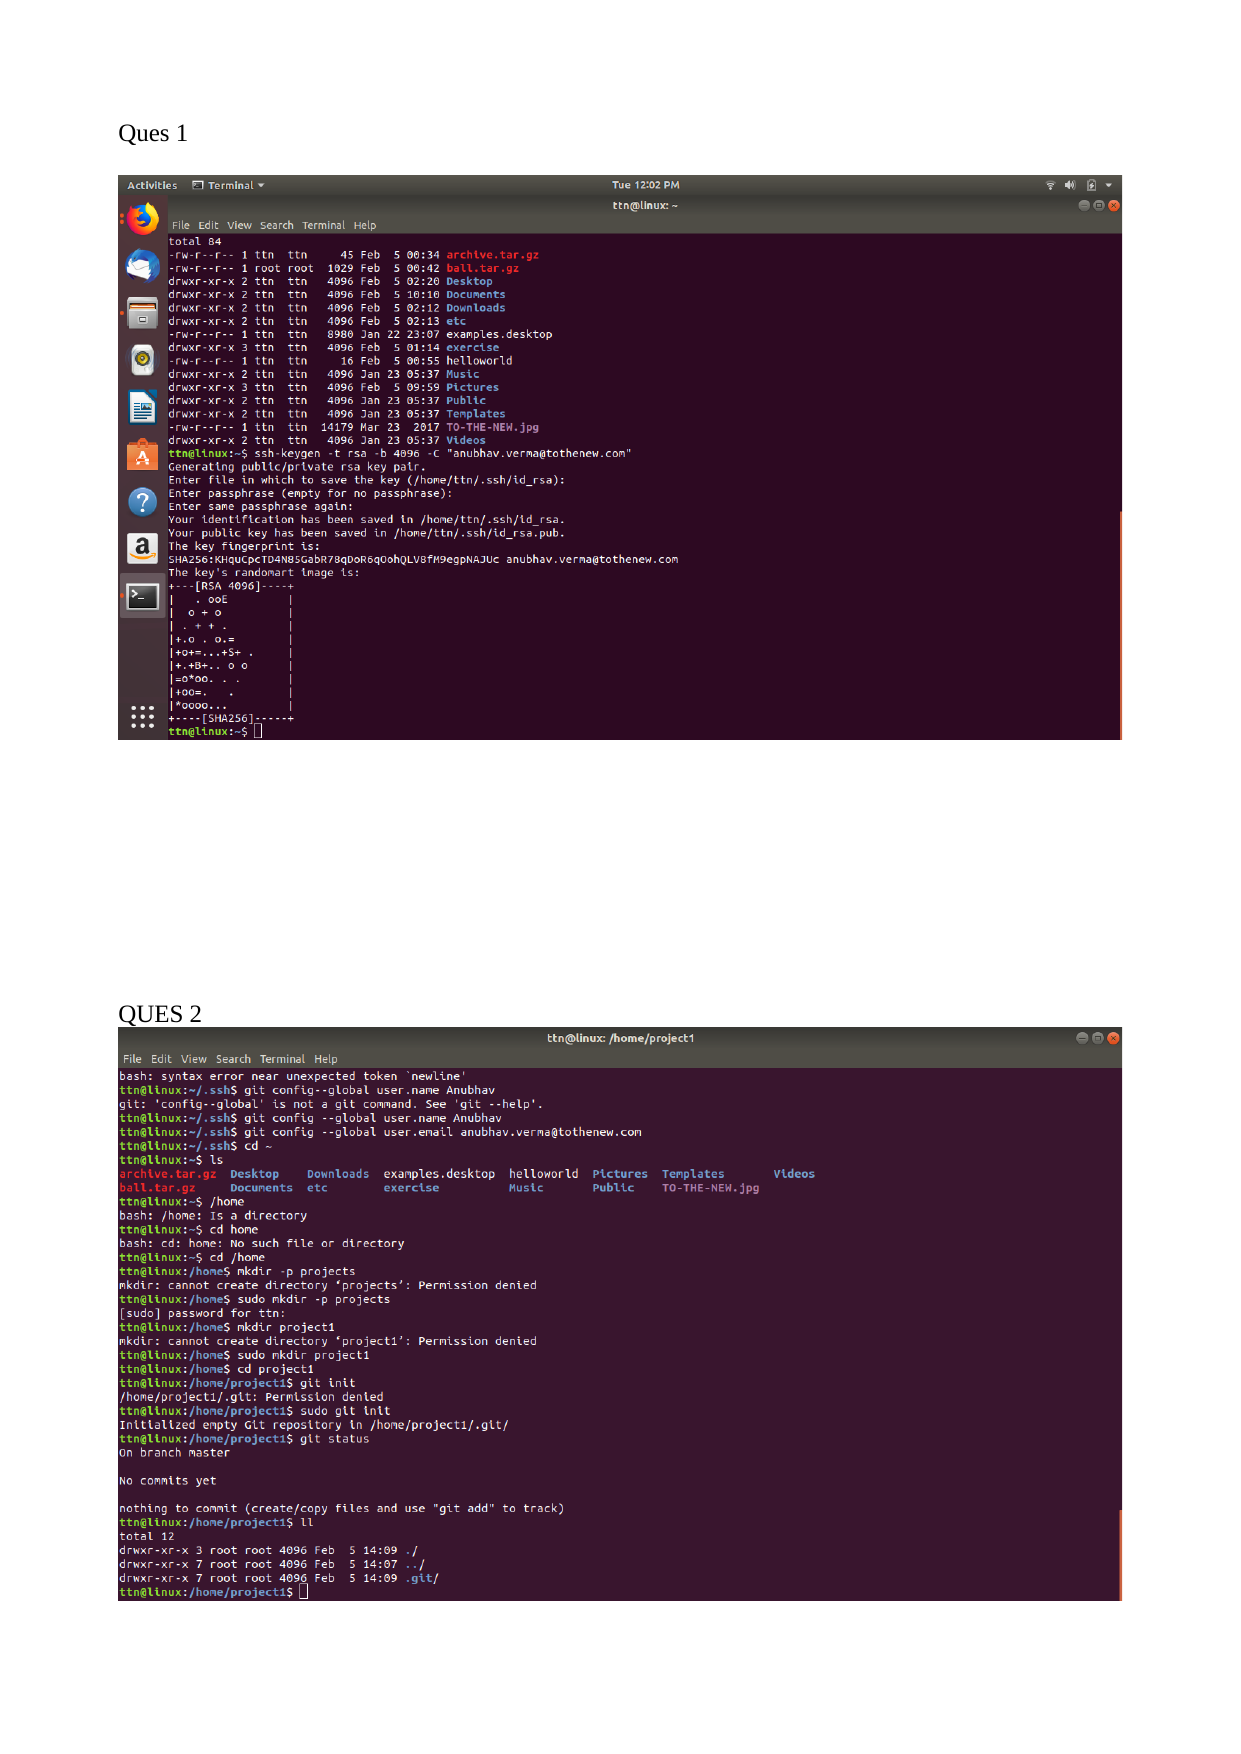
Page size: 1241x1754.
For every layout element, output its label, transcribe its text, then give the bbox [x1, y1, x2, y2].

text Ques 1 [118, 118, 1122, 147]
text QUES 2 [118, 999, 1122, 1027]
picture [118, 1027, 1123, 1601]
picture [118, 175, 1123, 740]
